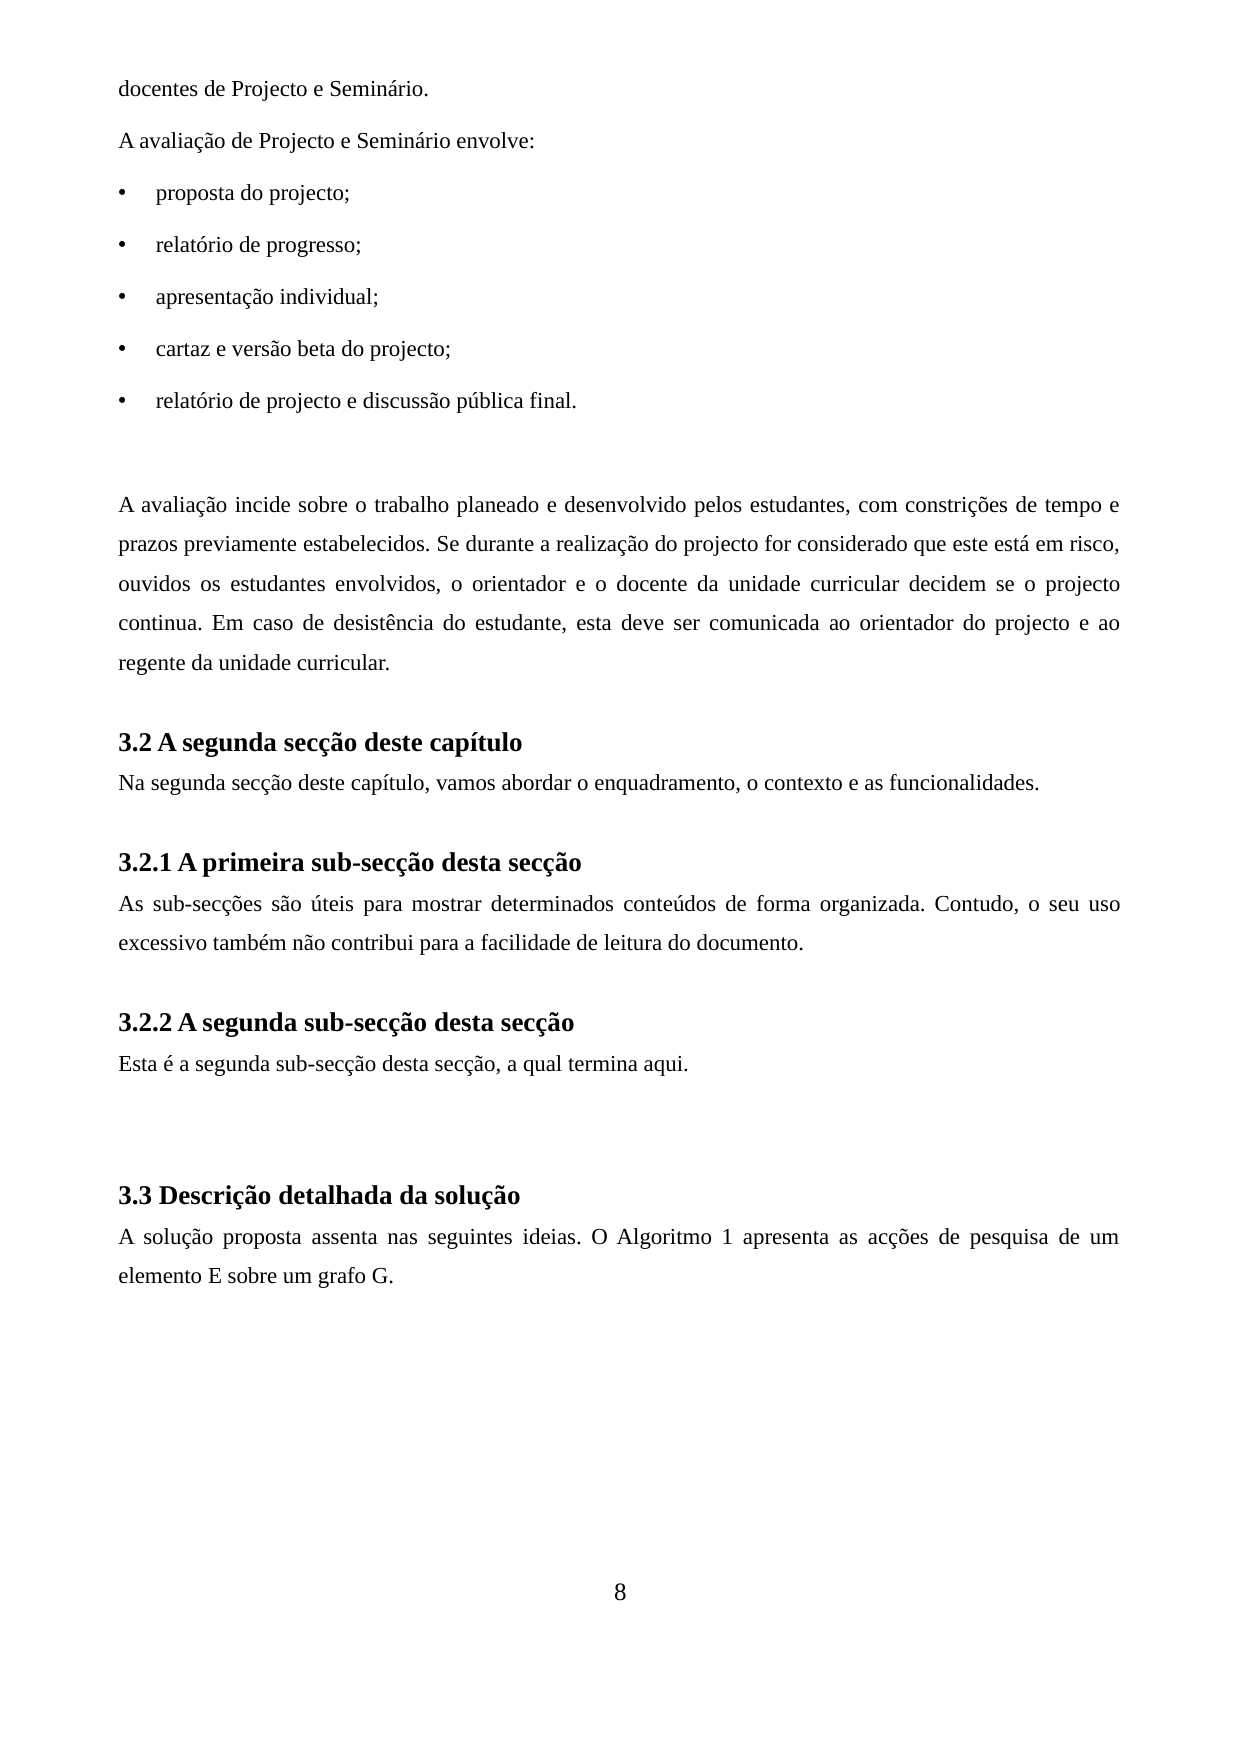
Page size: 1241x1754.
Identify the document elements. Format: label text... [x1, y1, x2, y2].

text A avaliação incide sobre o trabalho planeado e desenvolvido pelos estudantes, com constrições de tempo e prazos previamente estabelecidos. Se durante a realização do projecto for considerado que este está em risco, ouvidos os estudantes envolvidos, o orientador e o docente da unidade curricular decidem se o projecto continua. Em caso de desistência do estudante, esta deve ser comunicada ao orientador do projecto e ao regente da unidade curricular. [118, 491, 1122, 675]
list relatório de progresso; [118, 231, 1122, 257]
subtitle 3.2.2 A segunda sub-secção desta secção [118, 1006, 1122, 1038]
text docentes de Projecto e Seminário. [118, 75, 1122, 101]
text A avaliação de Projecto e Seminário envolve: [118, 127, 1122, 153]
list proposta do projecto; [118, 179, 1122, 205]
text A solução proposta assenta nas seguintes ideias. O Algoritmo 1 apresenta as acções de pesquisa de um elemento E sobre um grafo G. [118, 1223, 1122, 1288]
subtitle 3.2.1 A primeira sub-secção desta secção [118, 846, 1122, 877]
subtitle 3.2 A segunda secção deste capítulo [118, 726, 1122, 757]
list apresentação individual; [118, 283, 1122, 309]
text As sub-secções são úteis para mostrar determinados conteúdos de forma organizada. Contudo, o seu uso excessivo também não contribui para a facilidade de leitura do documento. [118, 890, 1122, 956]
list relatório de projecto e discussão pública final. [118, 387, 1122, 413]
subtitle 3.3 Descrição detalhada da solução [118, 1179, 1122, 1210]
text Esta é a segunda sub-secção desta secção, a qual termina aqui. [118, 1050, 1122, 1076]
list cartaz e versão beta do projecto; [118, 335, 1122, 361]
text Na segunda secção deste capítulo, vamos abordar o enquadramento, o contexto e as funcionalidades. [118, 769, 1122, 796]
